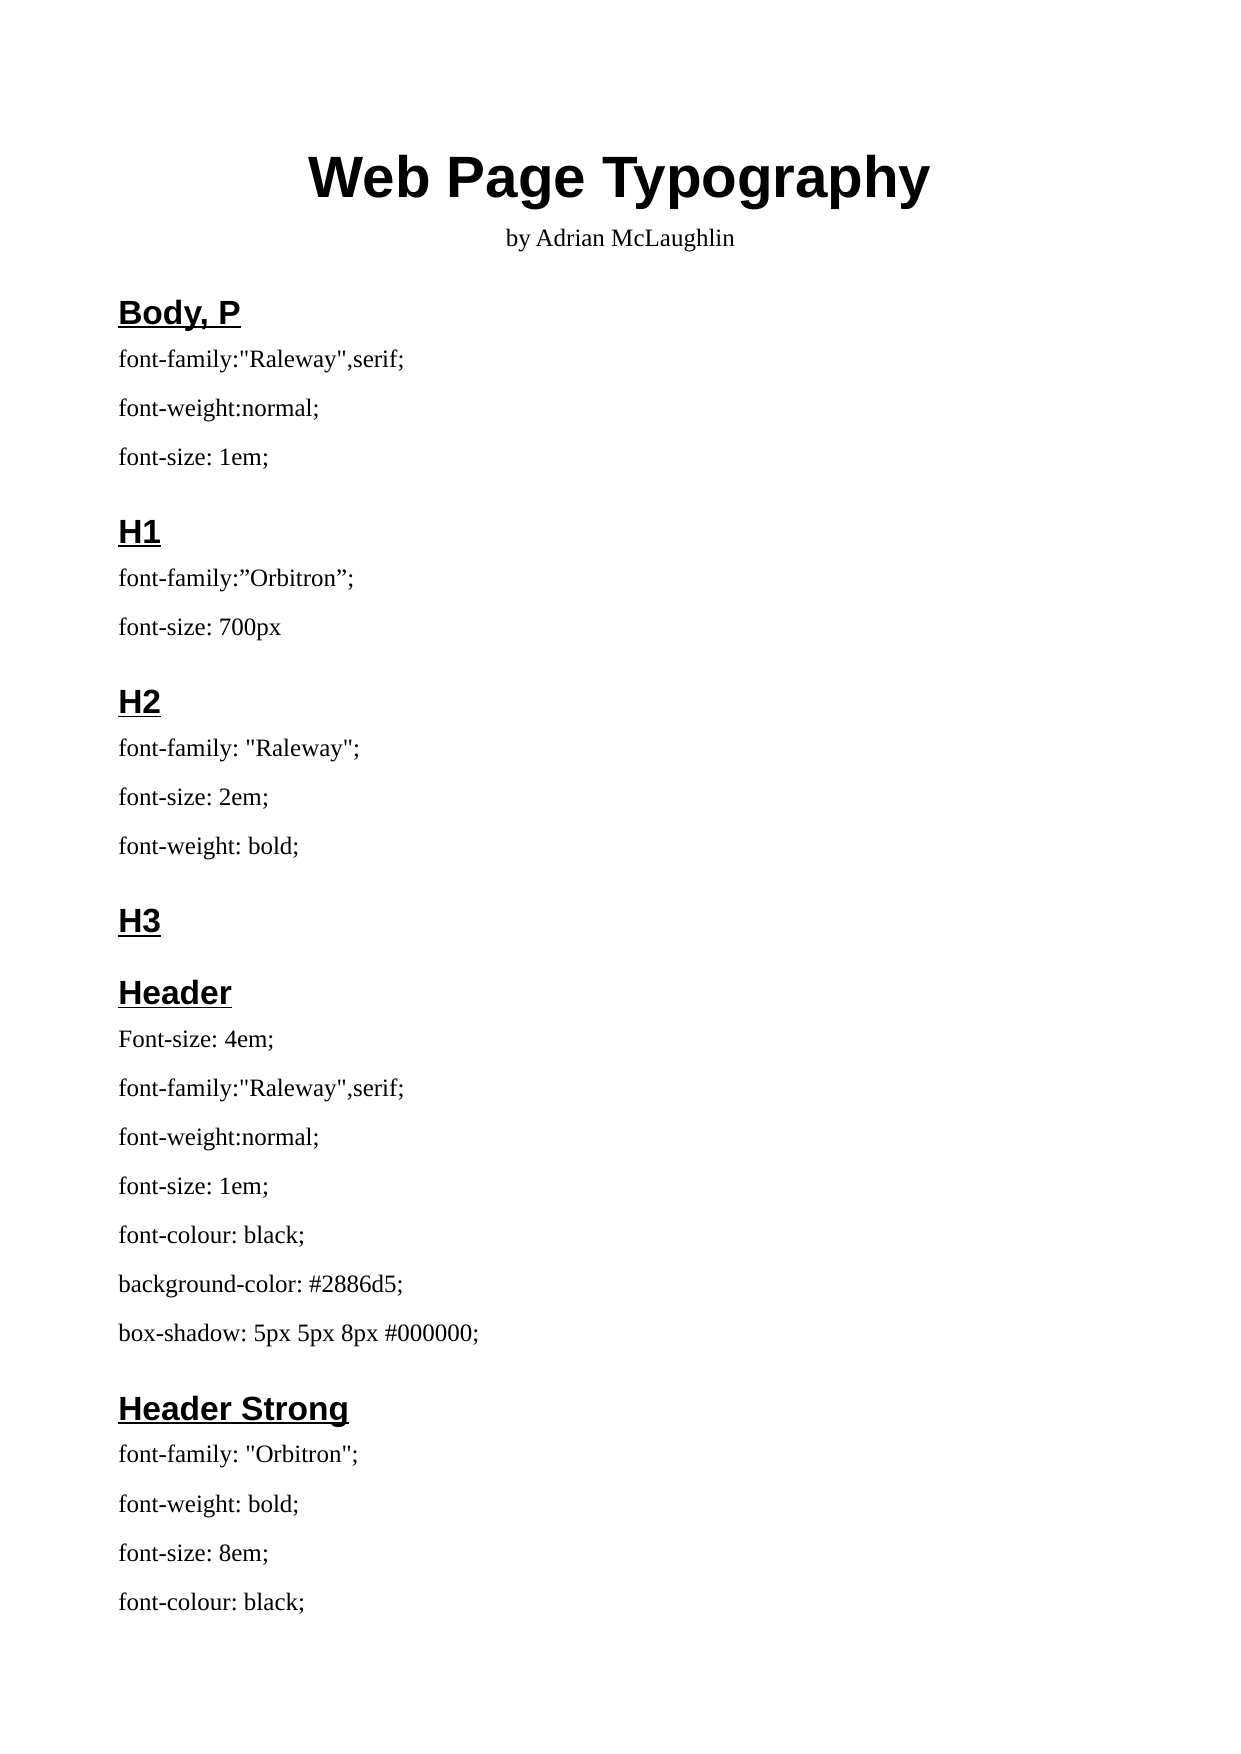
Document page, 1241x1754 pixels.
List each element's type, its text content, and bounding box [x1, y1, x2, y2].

text font-family: "Orbitron"; [118, 1439, 1122, 1468]
text font-size: 1em; [118, 1171, 1122, 1200]
title Web Page Typography [118, 143, 1122, 210]
text font-weight:normal; [118, 393, 1122, 422]
text font-colour: black; [118, 1587, 1122, 1616]
subtitle H2 [118, 682, 1122, 721]
text font-weight:normal; [118, 1122, 1122, 1151]
text font-family: "Raleway"; [118, 733, 1122, 762]
text Font-size: 4em; [118, 1024, 1122, 1053]
subtitle Header Strong [118, 1388, 1122, 1427]
text font-size: 700px [118, 612, 1122, 641]
text font-size: 8em; [118, 1538, 1122, 1566]
subtitle Body, P [118, 293, 1122, 331]
text background-color: #2886d5; [118, 1269, 1122, 1298]
text font-size: 2em; [118, 782, 1122, 811]
subtitle H1 [118, 512, 1122, 550]
text box-shadow: 5px 5px 8px #000000; [118, 1318, 1122, 1347]
text font-family:"Raleway",serif; [118, 1073, 1122, 1102]
subtitle H3 [118, 901, 1122, 940]
text font-weight: bold; [118, 1489, 1122, 1517]
subtitle Header [118, 973, 1122, 1012]
text font-size: 1em; [118, 442, 1122, 471]
text font-family:”Orbitron”; [118, 563, 1122, 592]
text font-colour: black; [118, 1220, 1122, 1249]
text font-weight: bold; [118, 831, 1122, 860]
text font-family:"Raleway",serif; [118, 344, 1122, 372]
text by Adrian McLaughlin [118, 223, 1122, 251]
